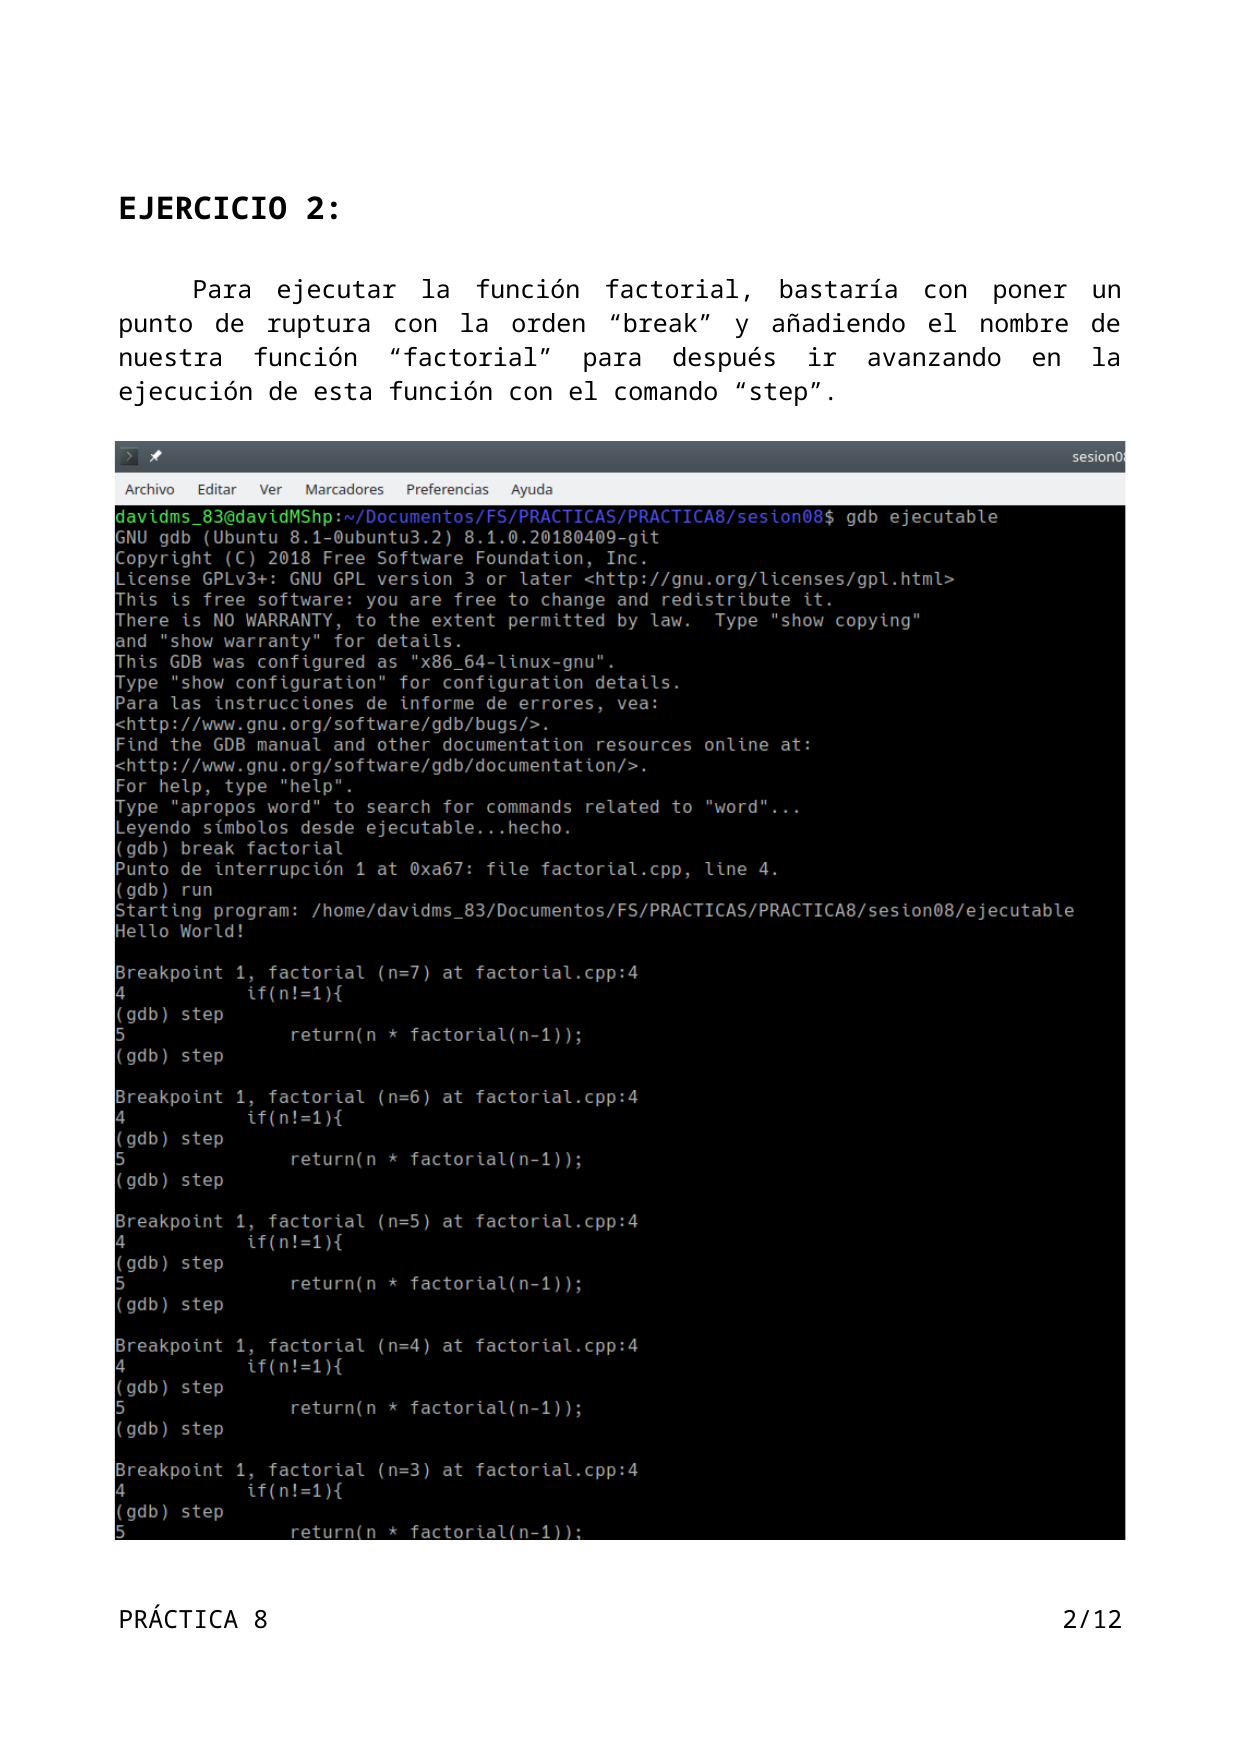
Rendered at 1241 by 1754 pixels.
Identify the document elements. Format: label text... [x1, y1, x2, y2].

text EJERCICIO 2: [118, 186, 1122, 229]
text Para ejecutar la función factorial, bastaría con poner un punto de ruptura con la orden “break” y añadiendo el nombre de nuestra función “factorial” para después ir avanzando en la ejecución de esta función con el comando “step”. [118, 271, 1122, 408]
